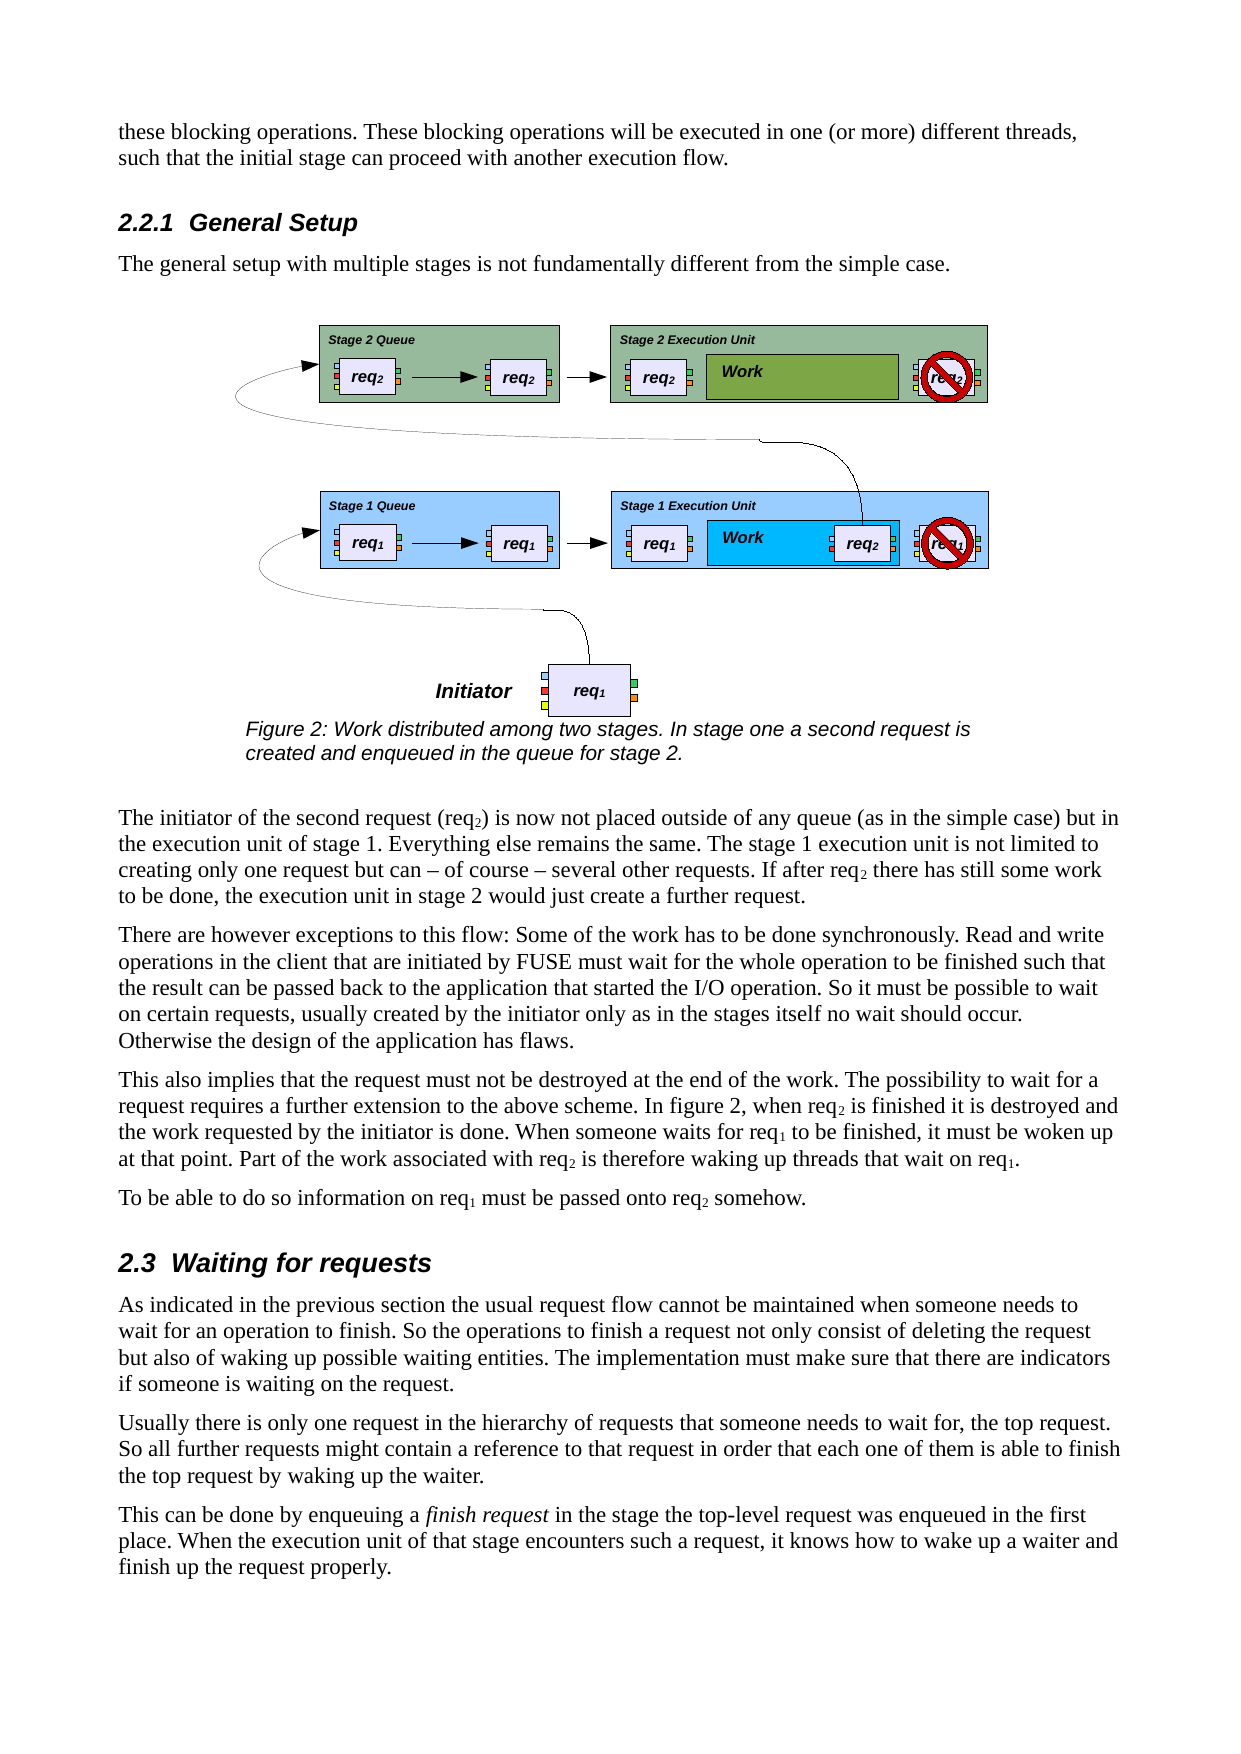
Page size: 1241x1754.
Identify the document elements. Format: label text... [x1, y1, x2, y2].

text The initiator of the second request (req2) is now not placed outside of any queue (as in the simple case) but in the execution unit of stage 1. Everything else remains the same. The stage 1 execution unit is not limited to creating only one request but can – of course – several other requests. If after req2 there has still some work to be done, the execution unit in stage 2 would just create a further request. [118, 803, 1122, 909]
text This can be done by enqueuing a finish request in the stage the top-level request was enqueued in the first place. When the execution unit of that stage encounters such a request, it knows how to wake up a waiter and finish up the request properly. [118, 1501, 1122, 1580]
subtitle General Setup [118, 208, 1122, 237]
text Usually there is only one request in the hierarchy of requests that someone needs to wait for, the top request. So all further requests might contain a reference to that request in order that each one of them is able to finish the top request by waking up the waiter. [118, 1409, 1122, 1488]
subtitle Waiting for requests [118, 1247, 1122, 1279]
text The general setup with multiple stages is not fundamentally different from the simple case. [118, 249, 1122, 276]
text Figure 2: Work distributed among two stages. In stage one a second request is created and enqueued in the queue for stage 2. [245, 397, 994, 765]
text To be able to do so information on req1 must be passed onto req2 somehow. [118, 1184, 1122, 1210]
text As indicated in the previous section the usual request flow cannot be maintained when someone needs to wait for an operation to finish. So the operations to finish a request not only consist of deleting the request but also of waking up possible waiting entities. The implementation must make sure that there are indicators if someone is waiting on the request. [118, 1291, 1122, 1397]
text This also implies that the request must not be destroyed at the end of the work. The possibility to wait for a request requires a further extension to the above scheme. In figure 2, when req2 is finished it is destroyed and the work requested by the initiator is done. When someone waits for req1 to be finished, it must be woken up at that point. Part of the work associated with req2 is therefore waking up threads that wait on req1. [118, 1066, 1122, 1171]
list There are however exceptions to this flow: Some of the work has to be done synchronously. Read and write operations in the client that are initiated by FUSE must wait for the whole operation to be finished such that the result can be passed back to the application that started the I/O operation. So it must be possible to wait on certain requests, usually created by the initiator only as in the stages itself no wait should occur. Otherwise the design of the application has flaws. [118, 921, 1122, 1053]
text these blocking operations. These blocking operations will be executed in one (or more) different threads, such that the initial stage can proceed with another execution flow. [118, 118, 1122, 171]
